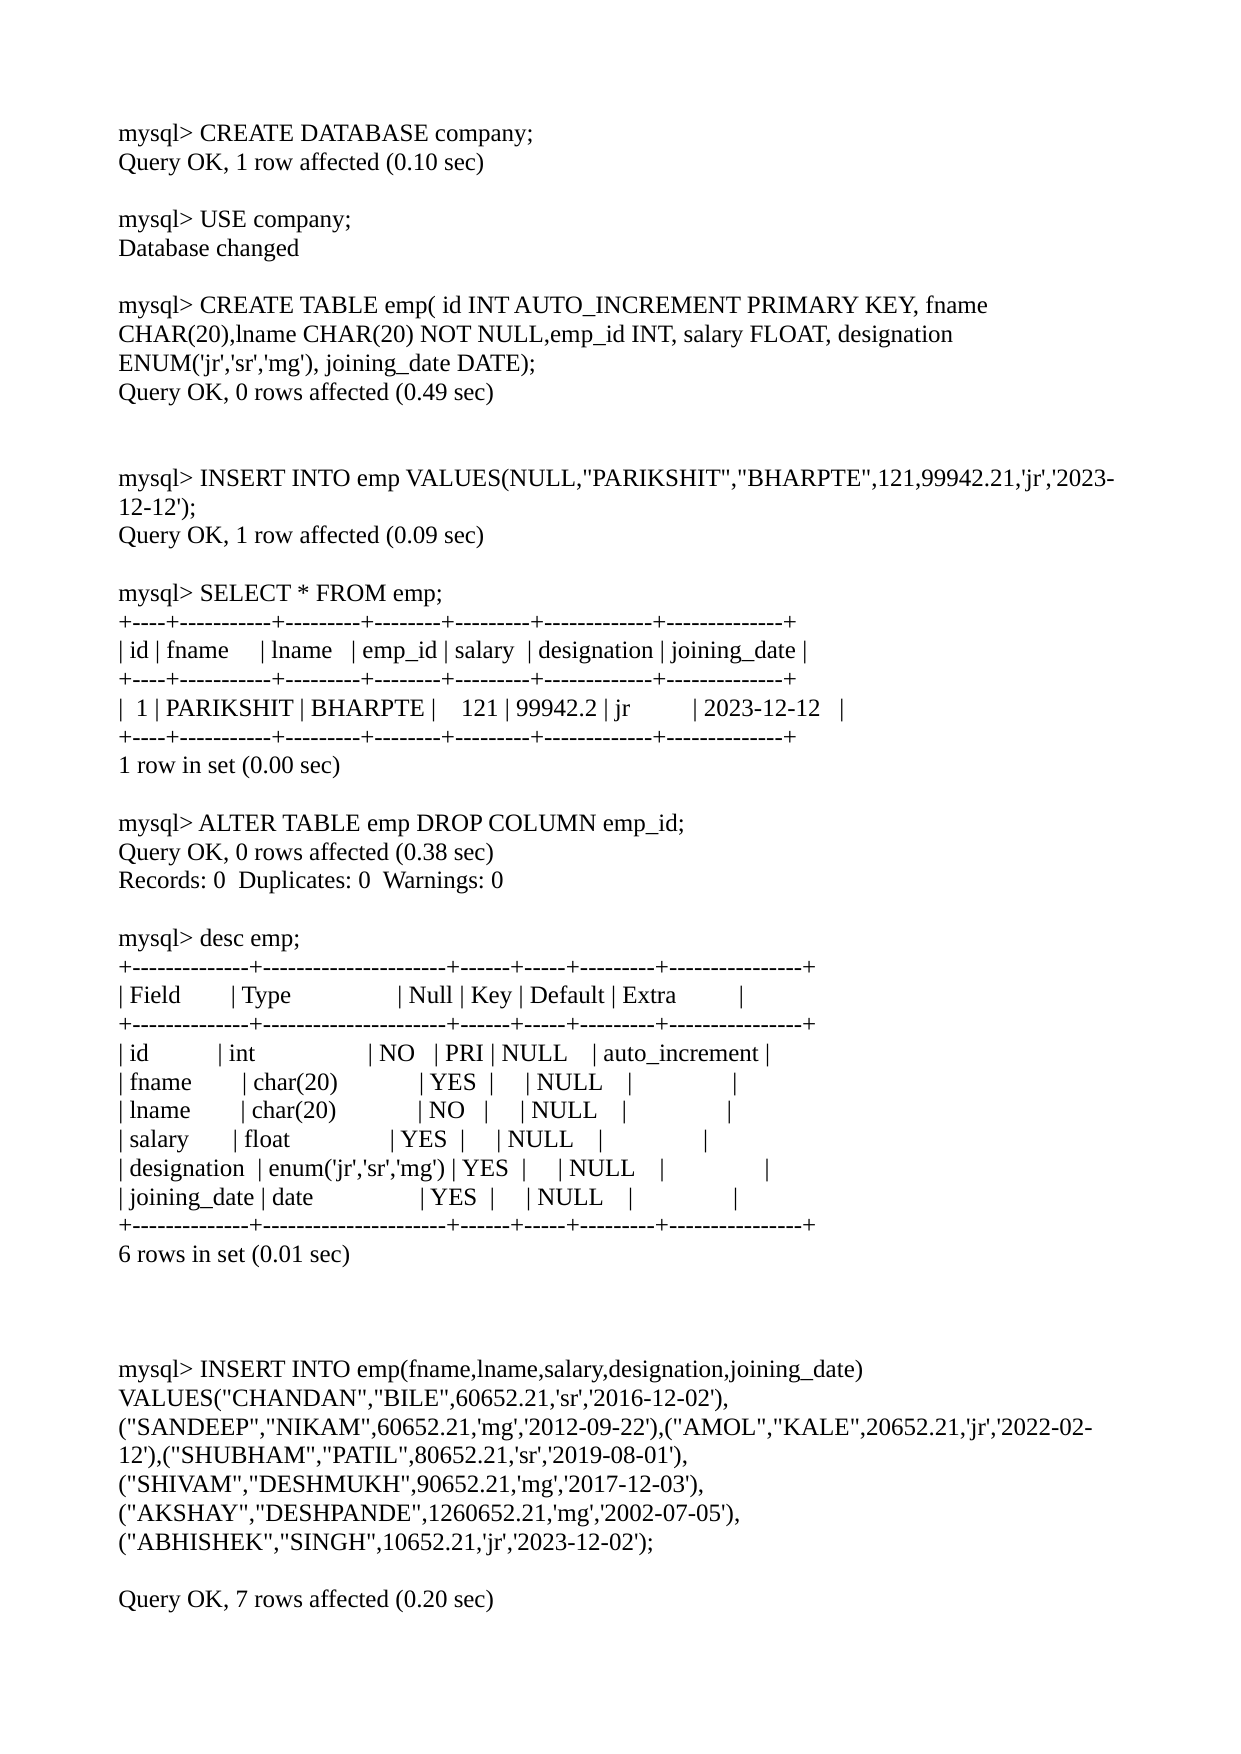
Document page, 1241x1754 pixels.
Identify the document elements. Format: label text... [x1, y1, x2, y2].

text mysql> CREATE TABLE emp( id INT AUTO_INCREMENT PRIMARY KEY, fname CHAR(20),lname CHAR(20) NOT NULL,emp_id INT, salary FLOAT, designation ENUM('jr','sr','mg'), joining_date DATE); [118, 291, 1122, 377]
text | joining_date | date | YES | | NULL | | [118, 1182, 1122, 1211]
text Records: 0 Duplicates: 0 Warnings: 0 [118, 866, 1122, 894]
text | salary | float | YES | | NULL | | [118, 1124, 1122, 1153]
text +--------------+----------------------+------+-----+---------+----------------+ [118, 1009, 1122, 1038]
text Query OK, 0 rows affected (0.49 sec) [118, 377, 1122, 406]
text Query OK, 0 rows affected (0.38 sec) [118, 837, 1122, 866]
text +----+-----------+---------+--------+---------+-------------+--------------+ [118, 607, 1122, 636]
text mysql> desc emp; [118, 923, 1122, 952]
text mysql> SELECT * FROM emp; [118, 578, 1122, 607]
text 1 row in set (0.00 sec) [118, 751, 1122, 779]
text Database changed [118, 233, 1122, 262]
text mysql> CREATE DATABASE company; [118, 118, 1122, 147]
text mysql> INSERT INTO emp VALUES(NULL,"PARIKSHIT","BHARPTE",121,99942.21,'jr','2023-12-12'); [118, 463, 1122, 521]
text +--------------+----------------------+------+-----+---------+----------------+ [118, 952, 1122, 981]
text Query OK, 1 row affected (0.10 sec) [118, 147, 1122, 176]
text +----+-----------+---------+--------+---------+-------------+--------------+ [118, 722, 1122, 751]
text | lname | char(20) | NO | | NULL | | [118, 1096, 1122, 1124]
text +----+-----------+---------+--------+---------+-------------+--------------+ [118, 664, 1122, 693]
text | id | fname | lname | emp_id | salary | designation | joining_date | [118, 636, 1122, 664]
text Query OK, 7 rows affected (0.20 sec) [118, 1584, 1122, 1613]
text | Field | Type | Null | Key | Default | Extra | [118, 981, 1122, 1009]
text mysql> ALTER TABLE emp DROP COLUMN emp_id; [118, 808, 1122, 837]
text | fname | char(20) | YES | | NULL | | [118, 1067, 1122, 1096]
text mysql> INSERT INTO emp(fname,lname,salary,designation,joining_date) VALUES("CHANDAN","BILE",60652.21,'sr','2016-12-02'),("SANDEEP","NIKAM",60652.21,'mg','2012-09-22'),("AMOL","KALE",20652.21,'jr','2022-02-12'),("SHUBHAM","PATIL",80652.21,'sr','2019-08-01'),("SHIVAM","DESHMUKH",90652.21,'mg','2017-12-03'),("AKSHAY","DESHPANDE",1260652.21,'mg','2002-07-05'),("ABHISHEK","SINGH",10652.21,'jr','2023-12-02'); [118, 1354, 1122, 1556]
text | designation | enum('jr','sr','mg') | YES | | NULL | | [118, 1153, 1122, 1182]
text 6 rows in set (0.01 sec) [118, 1239, 1122, 1268]
text +--------------+----------------------+------+-----+---------+----------------+ [118, 1211, 1122, 1239]
text mysql> USE company; [118, 204, 1122, 233]
text | 1 | PARIKSHIT | BHARPTE | 121 | 99942.2 | jr | 2023-12-12 | [118, 693, 1122, 722]
text Query OK, 1 row affected (0.09 sec) [118, 521, 1122, 549]
text | id | int | NO | PRI | NULL | auto_increment | [118, 1038, 1122, 1067]
